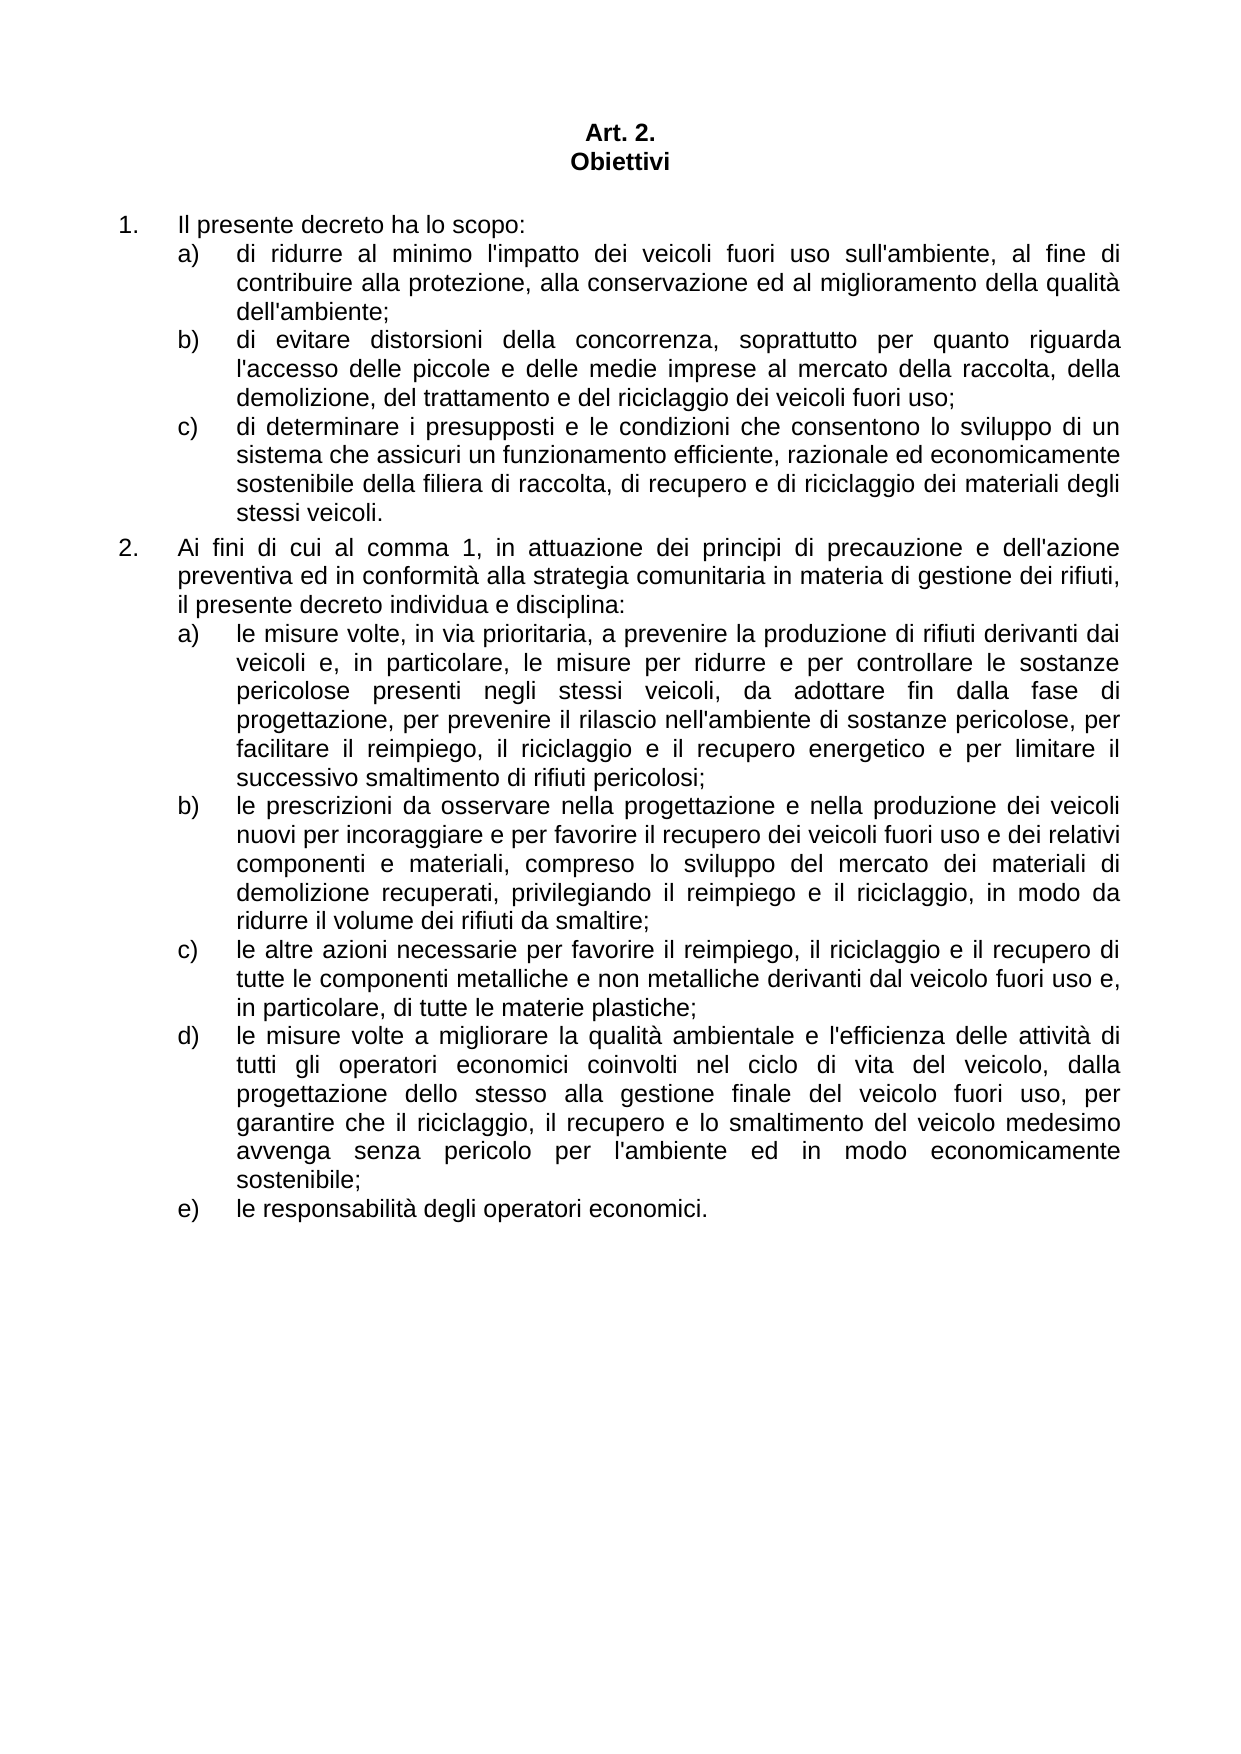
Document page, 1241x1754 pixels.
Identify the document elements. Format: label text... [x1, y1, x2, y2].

text e) le responsabilità degli operatori economici. [177, 1194, 1122, 1222]
text 2. Ai fini di cui al comma 1, in attuazione dei principi di precauzione e dell'azione preventiva ed in conformità alla strategia comunitaria in materia di gestione dei rifiuti, il presente decreto individua e disciplina: [118, 532, 1122, 619]
text b) di evitare distorsioni della concorrenza, soprattutto per quanto riguarda l'accesso delle piccole e delle medie imprese al mercato della raccolta, della demolizione, del trattamento e del riciclaggio dei veicoli fuori uso; [177, 325, 1122, 412]
text a) di ridurre al minimo l'impatto dei veicoli fuori uso sull'ambiente, al fine di contribuire alla protezione, alla conservazione ed al miglioramento della qualità dell'ambiente; [177, 239, 1122, 325]
text d) le misure volte a migliorare la qualità ambientale e l'efficienza delle attività di tutti gli operatori economici coinvolti nel ciclo di vita del veicolo, dalla progettazione dello stesso alla gestione finale del veicolo fuori uso, per garantire che il riciclaggio, il recupero e lo smaltimento del veicolo medesimo avvenga senza pericolo per l'ambiente ed in modo economicamente sostenibile; [177, 1021, 1122, 1194]
text b) le prescrizioni da osservare nella progettazione e nella produzione dei veicoli nuovi per incoraggiare e per favorire il recupero dei veicoli fuori uso e dei relativi componenti e materiali, compreso lo sviluppo del mercato dei materiali di demolizione recuperati, privilegiando il reimpiego e il riciclaggio, in modo da ridurre il volume dei rifiuti da smaltire; [177, 791, 1122, 935]
text 1. Il presente decreto ha lo scopo: [118, 210, 1122, 239]
text a) le misure volte, in via prioritaria, a prevenire la produzione di rifiuti derivanti dai veicoli e, in particolare, le misure per ridurre e per controllare le sostanze pericolose presenti negli stessi veicoli, da adottare fin dalla fase di progettazione, per prevenire il rilascio nell'ambiente di sostanze pericolose, per facilitare il reimpiego, il riciclaggio e il recupero energetico e per limitare il successivo smaltimento di rifiuti pericolosi; [177, 619, 1122, 791]
text c) le altre azioni necessarie per favorire il reimpiego, il riciclaggio e il recupero di tutte le componenti metalliche e non metalliche derivanti dal veicolo fuori uso e, in particolare, di tutte le materie plastiche; [177, 935, 1122, 1021]
text c) di determinare i presupposti e le condizioni che consentono lo sviluppo di un sistema che assicuri un funzionamento efficiente, razionale ed economicamente sostenibile della filiera di raccolta, di recupero e di riciclaggio dei materiali degli stessi veicoli. [177, 412, 1122, 527]
subtitle Art. 2. Obiettivi [118, 118, 1122, 176]
